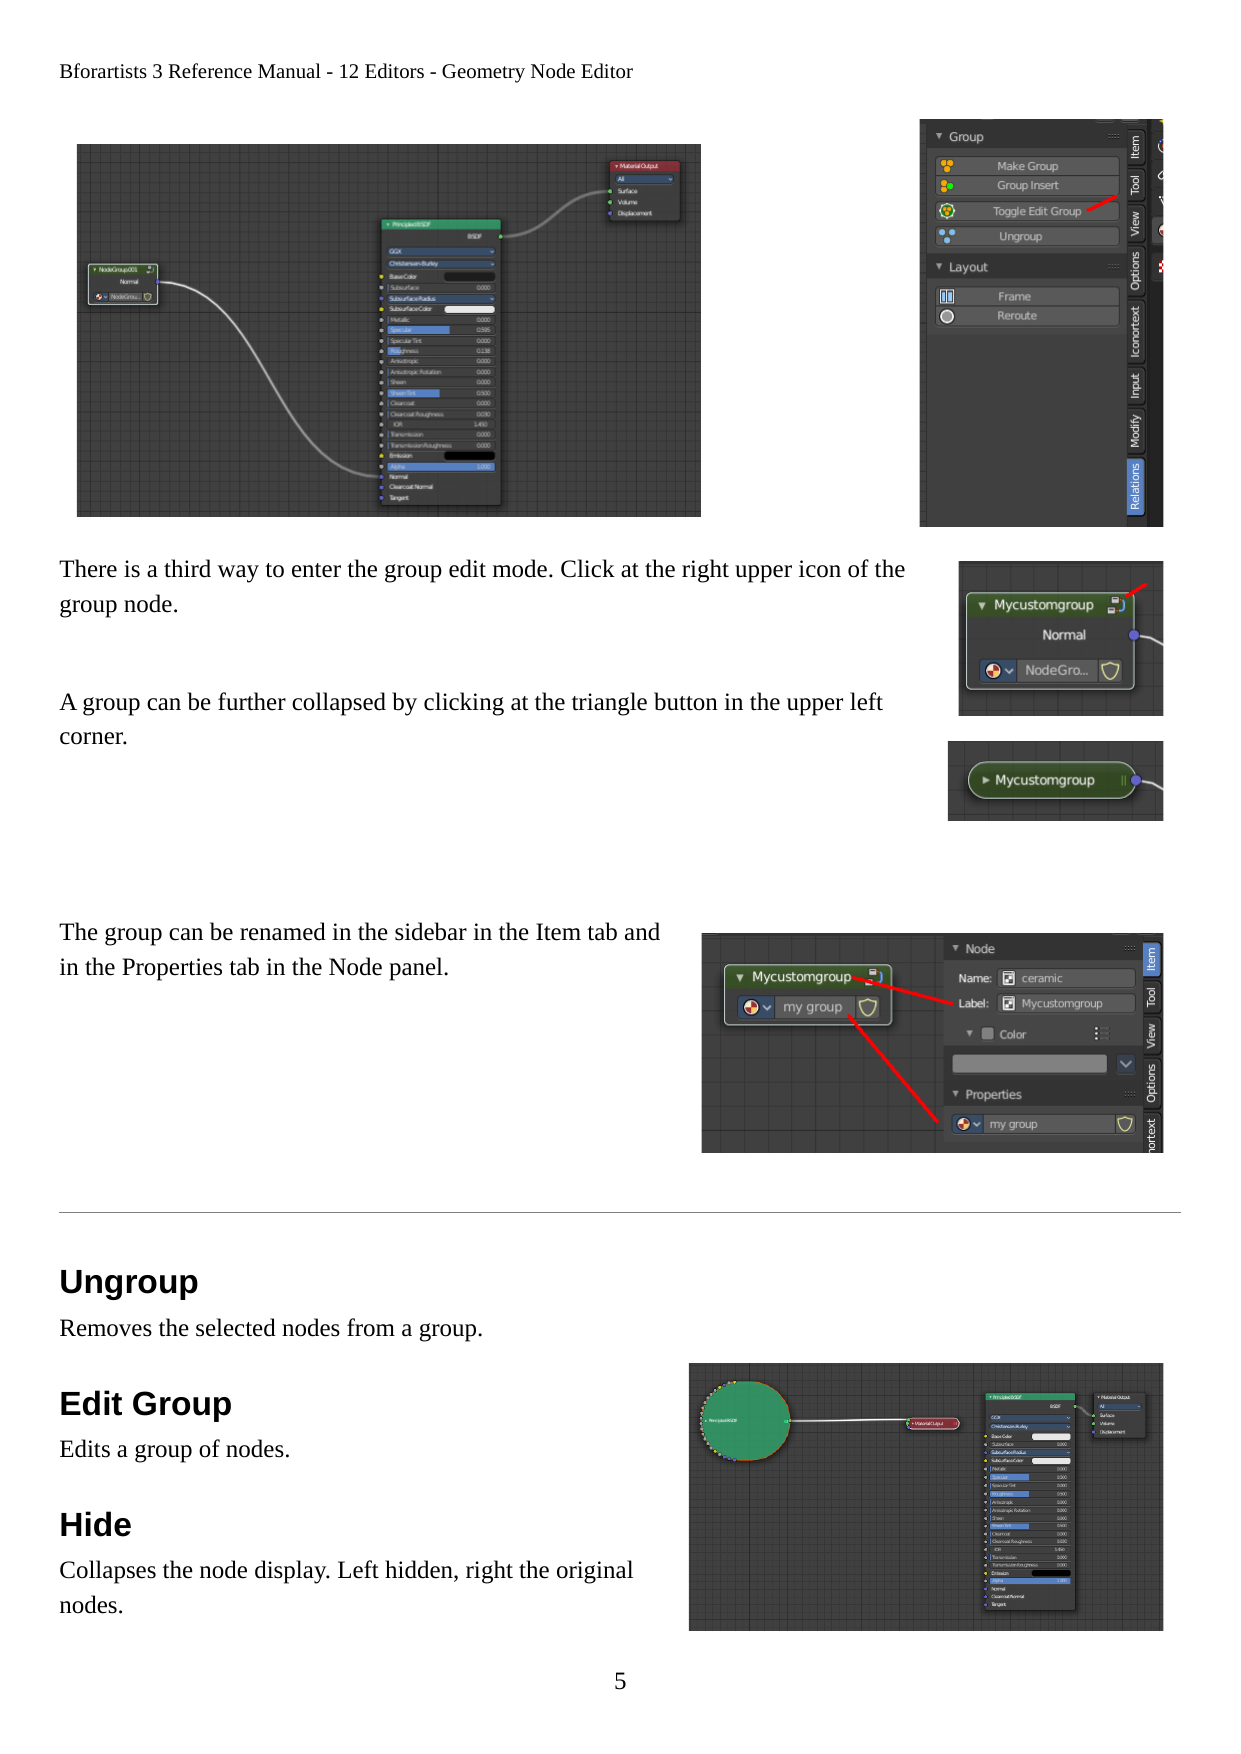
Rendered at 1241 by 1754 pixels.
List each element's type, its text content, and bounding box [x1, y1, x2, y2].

subtitle Ungroup [59, 1262, 1181, 1301]
picture [701, 933, 1164, 1153]
text There is a third way to enter the group edit mode. Click at the right upper icon of the group node. [59, 554, 1181, 617]
subtitle [1164, 1383, 1181, 1422]
picture [919, 119, 1164, 527]
text A group can be further collapsed by clicking at the triangle button in the upper left corner. [59, 687, 1181, 750]
picture [958, 561, 1164, 716]
picture [76, 144, 701, 517]
picture [947, 741, 1164, 821]
text Removes the selected nodes from a group. [59, 1313, 1181, 1342]
picture [688, 1363, 1164, 1631]
text The group can be renamed in the sidebar in the Item tab and in the Properties tab in the Node panel. [59, 917, 1181, 981]
subtitle Edit Group [59, 1383, 688, 1422]
text Collapses the node display. Left hidden, right the original nodes. [59, 1556, 688, 1619]
text Edits a group of nodes. [59, 1434, 688, 1463]
text [1164, 1434, 1181, 1463]
subtitle [1164, 1504, 1181, 1543]
subtitle Hide [59, 1504, 688, 1543]
